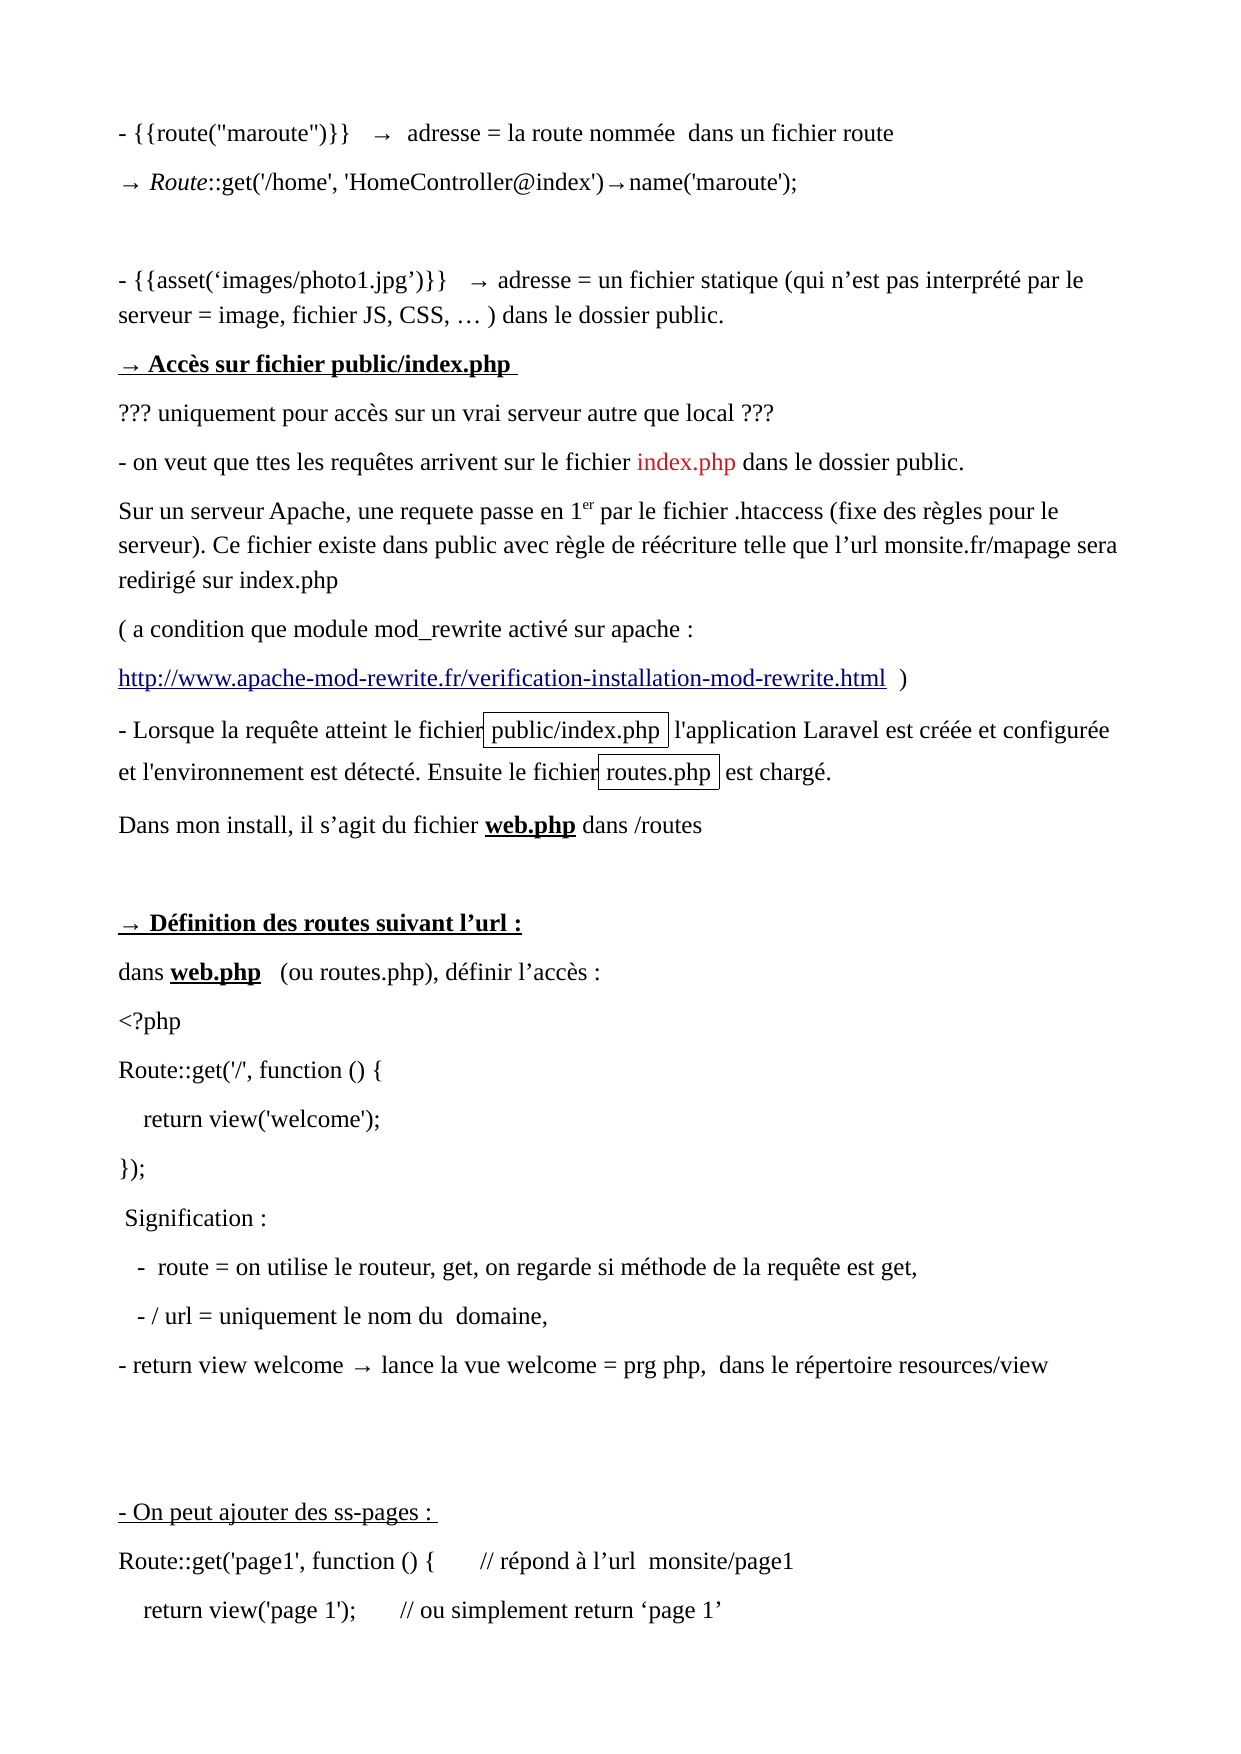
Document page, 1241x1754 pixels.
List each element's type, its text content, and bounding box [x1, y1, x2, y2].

text }); [118, 1153, 1122, 1182]
text Route::get('/', function () { [118, 1055, 1122, 1084]
text - / url = uniquement le nom du domaine, [118, 1301, 1122, 1329]
text return view('page 1'); // ou simplement return ‘page 1’ [118, 1595, 1122, 1624]
text - return view welcome → lance la vue welcome = prg php, dans le répertoire resources/view [118, 1350, 1122, 1378]
text → Route::get('/home', 'HomeController@index')→name('maroute'); [118, 167, 1122, 196]
text - On peut ajouter des ss-pages : [118, 1497, 1122, 1526]
text - {{route("maroute")}} → adresse = la route nommée dans un fichier route [118, 118, 1122, 147]
text Dans mon install, il s’agit du fichier web.php dans /routes [118, 810, 1122, 839]
text Route::get('page1', function () { // répond à l’url monsite/page1 [118, 1546, 1122, 1575]
text ( a condition que module mod_rewrite activé sur apache : [118, 614, 1122, 643]
text - on veut que ttes les requêtes arrivent sur le fichier index.php dans le dossier public. [118, 447, 1122, 476]
text ??? uniquement pour accès sur un vrai serveur autre que local ??? [118, 398, 1122, 427]
text → Définition des routes suivant l’url : [118, 908, 1122, 937]
text - route = on utilise le routeur, get, on regarde si méthode de la requête est get, [118, 1252, 1122, 1280]
text dans web.php (ou routes.php), définir l’accès : [118, 957, 1122, 986]
text Signification : [118, 1203, 1122, 1231]
text return view('welcome'); [118, 1104, 1122, 1133]
text - {{asset(‘images/photo1.jpg’)}} → adresse = un fichier statique (qui n’est pas interprété par le serveur = image, fichier JS, CSS, … ) dans le dossier public. [118, 265, 1122, 328]
text <?php [118, 1006, 1122, 1035]
text → Accès sur fichier public/index.php [118, 349, 1122, 378]
text - Lorsque la requête atteint le fichierpublic/index.php l'application Laravel est créée et configurée et l'environnement est détecté. Ensuite le fichierroutes.php est chargé. [118, 712, 1122, 789]
text http://www.apache-mod-rewrite.fr/verification-installation-mod-rewrite.html ) [118, 663, 1122, 692]
text Sur un serveur Apache, une requete passe en 1er par le fichier .htaccess (fixe des règles pour le serveur). Ce fichier existe dans public avec règle de réécriture telle que l’url monsite.fr/mapage sera redirigé sur index.php [118, 496, 1122, 594]
